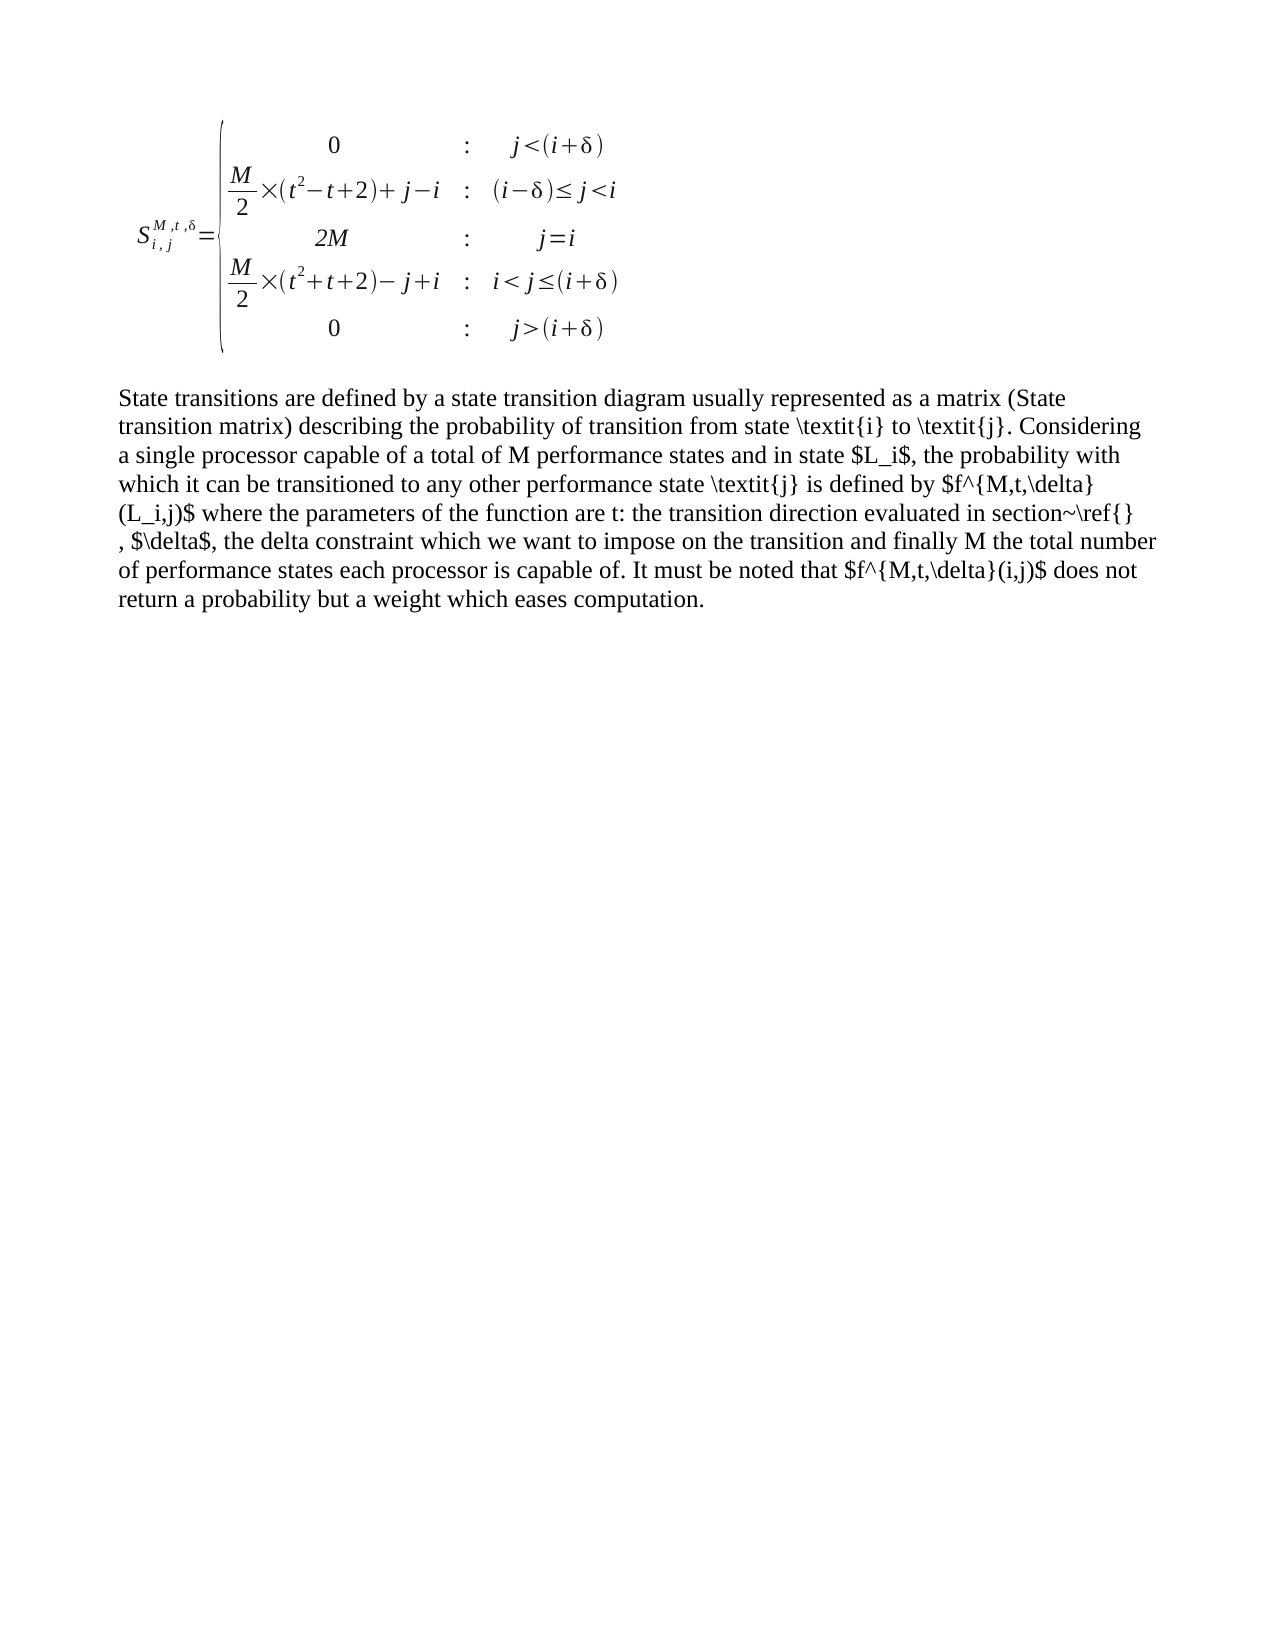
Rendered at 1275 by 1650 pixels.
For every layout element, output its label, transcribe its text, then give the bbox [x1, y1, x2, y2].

text , $\delta$, the delta constraint which we want to impose on the transition and finally M the total number of performance states each processor is capable of. It must be noted that $f^{M,t,\delta}(i,j)$ does not return a probability but a weight which eases computation. [118, 526, 1157, 613]
text State transitions are defined by a state transition diagram usually represented as a matrix (State transition matrix) describing the probability of transition from state \textit{i} to \textit{j}. Considering a single processor capable of a total of M performance states and in state $L_i$, the probability with which it can be transitioned to any other performance state \textit{j} is defined by $f^{M,t,\delta}(L_i,j)$ where the parameters of the function are t: the transition direction evaluated in section~\ref{} [118, 383, 1157, 526]
